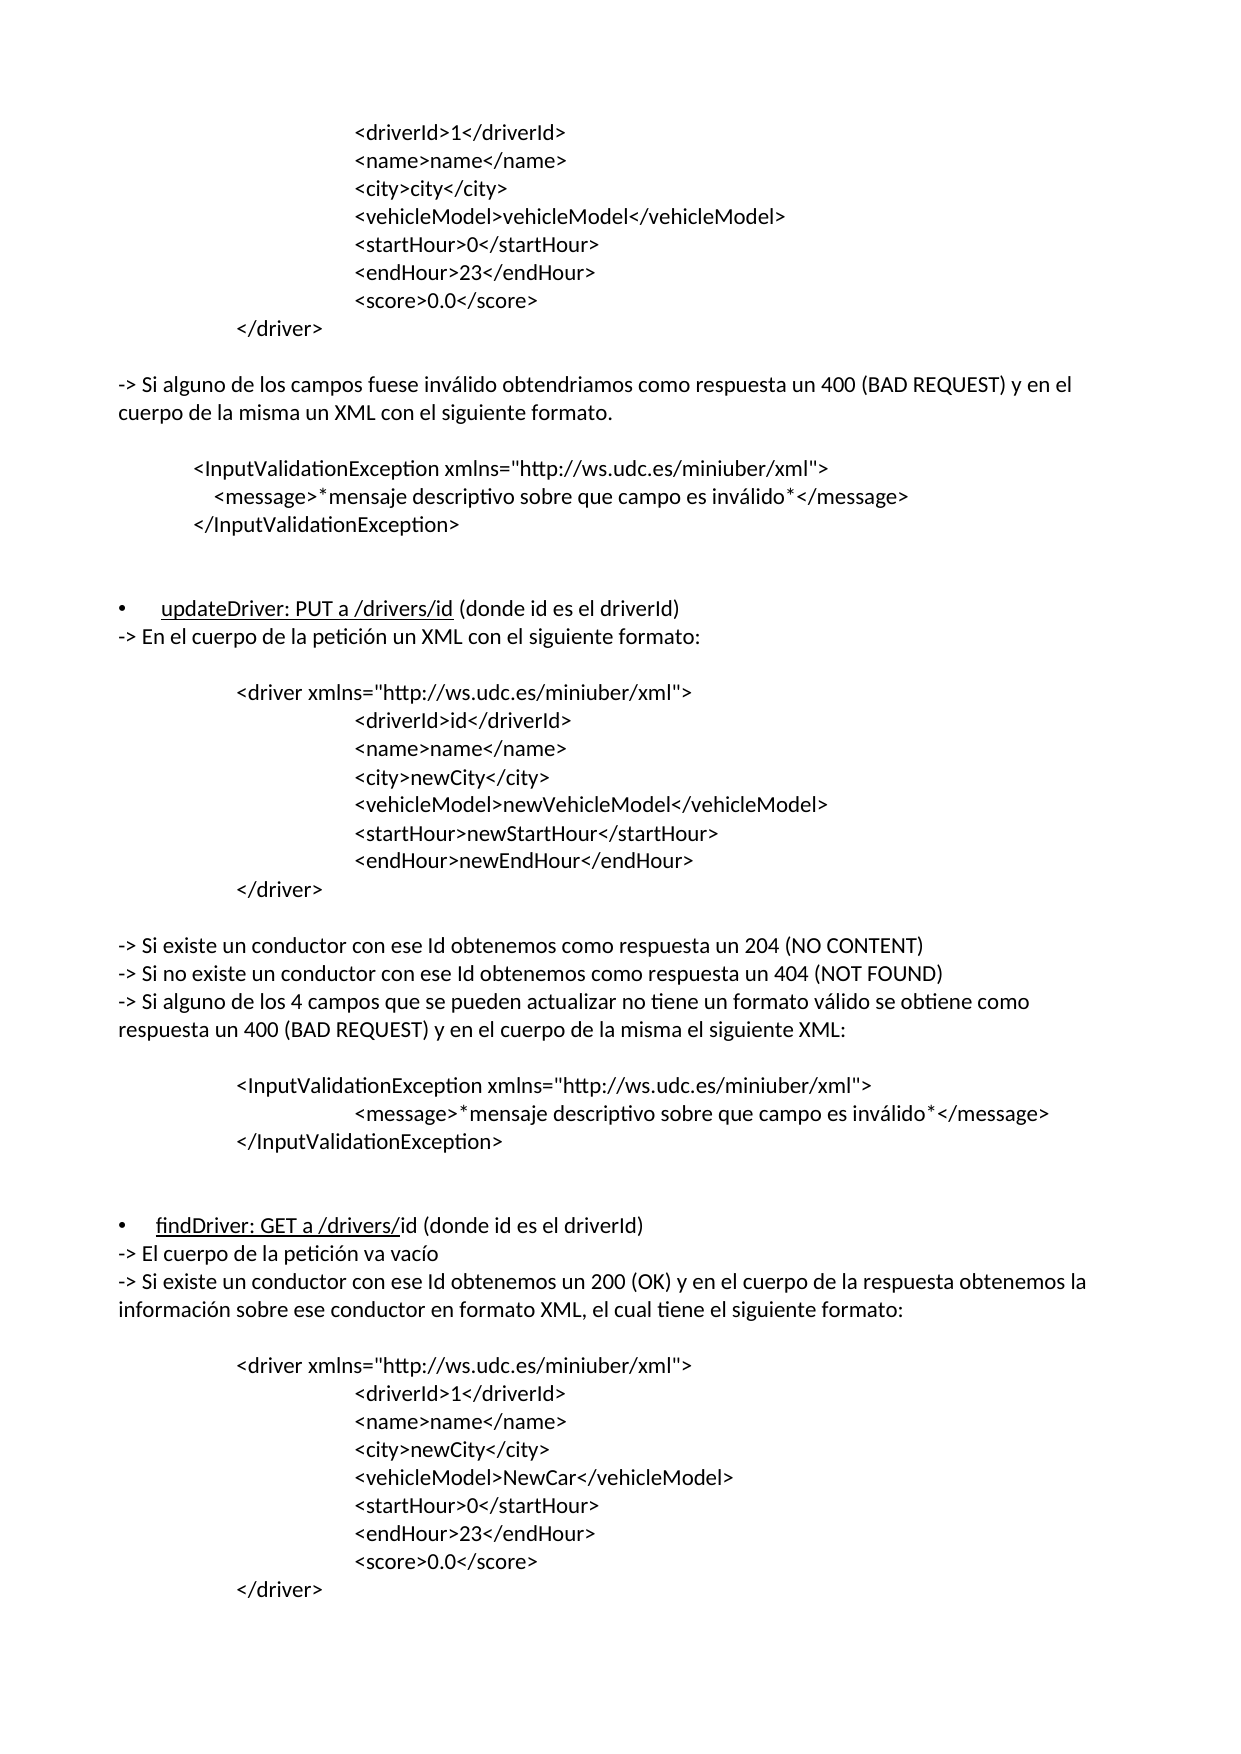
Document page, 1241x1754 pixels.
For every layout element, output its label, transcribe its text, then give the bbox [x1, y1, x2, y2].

text <startHour>newStartHour</startHour> [118, 819, 1122, 847]
text <name>name</name> [118, 734, 1122, 763]
text <driver xmlns="http://ws.udc.es/miniuber/xml"> [118, 678, 1122, 707]
text </driver> [118, 875, 1122, 903]
text -> Si no existe un conductor con ese Id obtenemos como respuesta un 404 (NOT FOUND) [118, 959, 1122, 987]
text -> Si existe un conductor con ese Id obtenemos como respuesta un 204 (NO CONTENT) [118, 931, 1122, 959]
text </InputValidationException> [193, 510, 1122, 538]
text -> El cuerpo de la petición va vacío [118, 1239, 1122, 1267]
text -> En el cuerpo de la petición un XML con el siguiente formato: [118, 622, 1122, 651]
text <city>newCity</city> [118, 763, 1122, 791]
text <InputValidationException xmlns="http://ws.udc.es/miniuber/xml"> <message>*mensaje descriptivo sobre que campo es inválido*</message> </InputValidationException> [118, 1071, 1122, 1155]
text <city>city</city> [118, 174, 1122, 202]
text <startHour>0</startHour> [118, 1491, 1122, 1519]
text <startHour>0</startHour> [118, 230, 1122, 258]
text -> Si existe un conductor con ese Id obtenemos un 200 (OK) y en el cuerpo de la respuesta obtenemos la información sobre ese conductor en formato XML, el cual tiene el siguiente formato: [118, 1267, 1122, 1323]
text <message>*mensaje descriptivo sobre que campo es inválido*</message> [193, 482, 1122, 510]
list findDriver: GET a /drivers/id (donde id es el driverId) [118, 1211, 1122, 1239]
text <endHour>newEndHour</endHour> [118, 847, 1122, 875]
text <endHour>23</endHour> [118, 1519, 1122, 1547]
text <score>0.0</score> [118, 286, 1122, 314]
text <score>0.0</score> [118, 1547, 1122, 1575]
text <vehicleModel>NewCar</vehicleModel> [118, 1463, 1122, 1491]
text </driver> [118, 1575, 1122, 1603]
text -> Si alguno de los campos fuese inválido obtendriamos como respuesta un 400 (BAD REQUEST) y en el cuerpo de la misma un XML con el siguiente formato. [118, 370, 1122, 426]
text <vehicleModel>newVehicleModel</vehicleModel> [118, 791, 1122, 819]
text <driverId>id</driverId> [118, 707, 1122, 734]
text -> Si alguno de los 4 campos que se pueden actualizar no tiene un formato válido se obtiene como respuesta un 400 (BAD REQUEST) y en el cuerpo de la misma el siguiente XML: [118, 987, 1122, 1043]
text <InputValidationException xmlns="http://ws.udc.es/miniuber/xml"> [193, 454, 1122, 482]
text <driverId>1</driverId> [118, 118, 1122, 146]
text <endHour>23</endHour> [118, 258, 1122, 286]
text <driver xmlns="http://ws.udc.es/miniuber/xml"> [118, 1351, 1122, 1379]
text <name>name</name> [118, 146, 1122, 174]
text <driverId>1</driverId> [118, 1379, 1122, 1407]
text <name>name</name> [118, 1407, 1122, 1435]
text <city>newCity</city> [118, 1435, 1122, 1463]
text <vehicleModel>vehicleModel</vehicleModel> [118, 202, 1122, 230]
text </driver> [118, 314, 1122, 342]
list updateDriver: PUT a /drivers/id (donde id es el driverId) [118, 594, 1122, 622]
